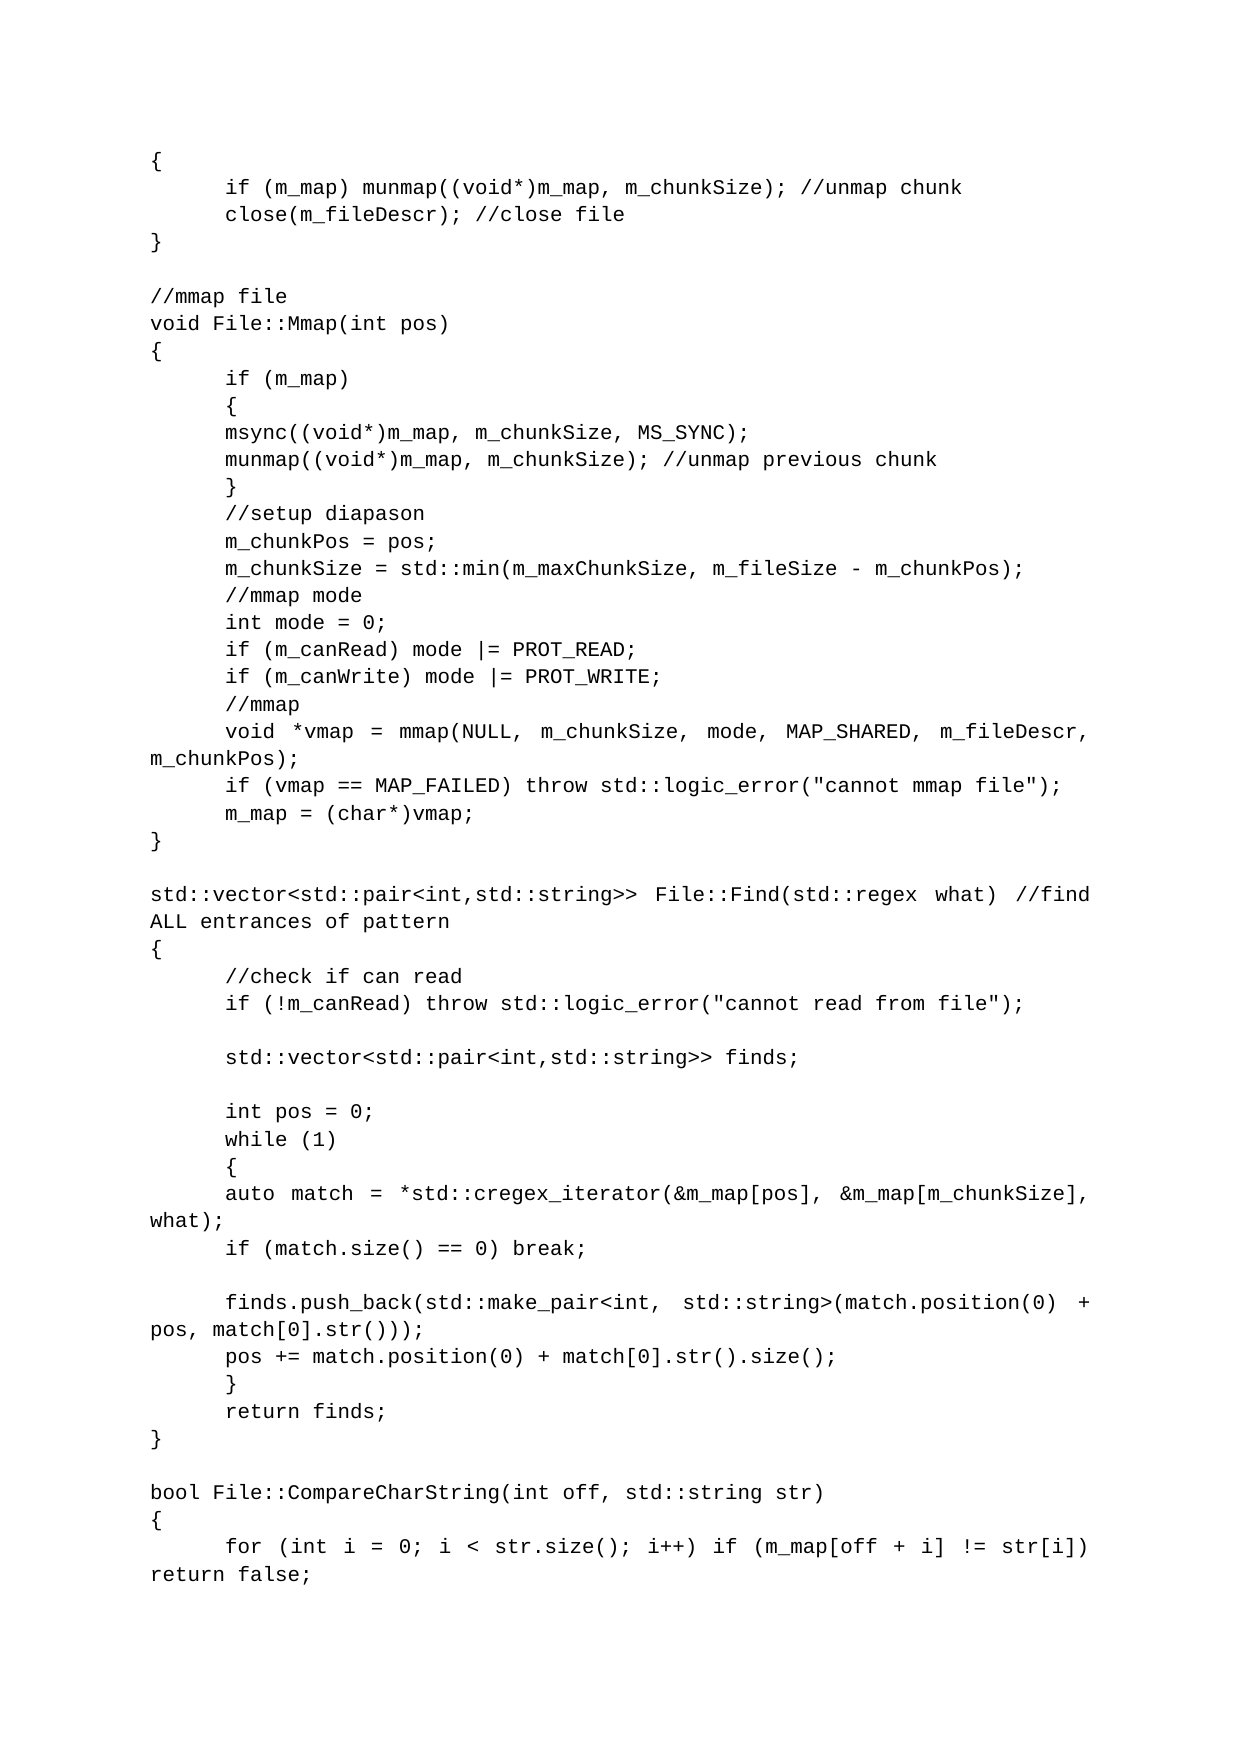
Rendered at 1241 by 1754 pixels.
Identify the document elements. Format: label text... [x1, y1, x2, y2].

text if (m_canWrite) mode |= PROT_WRITE; [150, 667, 1090, 690]
text void *vmap = mmap(NULL, m_chunkSize, mode, MAP_SHARED, m_fileDescr, m_chunkPos); [150, 721, 1090, 772]
text m_chunkSize = std::min(m_maxChunkSize, m_fileSize - m_chunkPos); [150, 558, 1090, 581]
text if (vmap == MAP_FAILED) throw std::logic_error("cannot mmap file"); [150, 775, 1090, 799]
text auto match = *std::cregex_iterator(&m_map[pos], &m_map[m_chunkSize], what); [150, 1183, 1090, 1234]
text } [150, 476, 1090, 500]
text { [150, 340, 1090, 364]
text } [150, 1373, 1090, 1397]
text if (m_map) [150, 367, 1090, 391]
text { [150, 395, 1090, 418]
text close(m_fileDescr); //close file [150, 204, 1090, 228]
text bool File::CompareCharString(int off, std::string str) [150, 1482, 1090, 1506]
text { [150, 938, 1090, 962]
text finds.push_back(std::make_pair<int, std::string>(match.position(0) + pos, match[0].str())); [150, 1292, 1090, 1343]
text { [150, 150, 1090, 174]
text //setup diapason [150, 503, 1090, 527]
text int pos = 0; [150, 1102, 1090, 1125]
text std::vector<std::pair<int,std::string>> File::Find(std::regex what) //find ALL entrances of pattern [150, 884, 1090, 935]
text munmap((void*)m_map, m_chunkSize); //unmap previous chunk [150, 449, 1090, 473]
text //mmap mode [150, 585, 1090, 609]
text { [150, 1156, 1090, 1179]
text } [150, 232, 1090, 255]
text if (m_map) munmap((void*)m_map, m_chunkSize); //unmap chunk [150, 177, 1090, 201]
text if (!m_canRead) throw std::logic_error("cannot read from file"); [150, 993, 1090, 1016]
text while (1) [150, 1129, 1090, 1152]
text } [150, 1428, 1090, 1451]
text pos += match.position(0) + match[0].str().size(); [150, 1346, 1090, 1370]
text msync((void*)m_map, m_chunkSize, MS_SYNC); [150, 422, 1090, 446]
text m_chunkPos = pos; [150, 531, 1090, 554]
text if (match.size() == 0) break; [150, 1237, 1090, 1261]
text if (m_canRead) mode |= PROT_READ; [150, 639, 1090, 663]
text //check if can read [150, 966, 1090, 989]
text { [150, 1509, 1090, 1533]
text int mode = 0; [150, 612, 1090, 636]
text } [150, 830, 1090, 853]
text for (int i = 0; i < str.size(); i++) if (m_map[off + i] != str[i]) return false; [150, 1537, 1090, 1587]
text //mmap [150, 694, 1090, 717]
text //mmap file [150, 286, 1090, 309]
text void File::Mmap(int pos) [150, 313, 1090, 337]
text return finds; [150, 1401, 1090, 1424]
text std::vector<std::pair<int,std::string>> finds; [150, 1047, 1090, 1071]
text m_map = (char*)vmap; [150, 802, 1090, 826]
